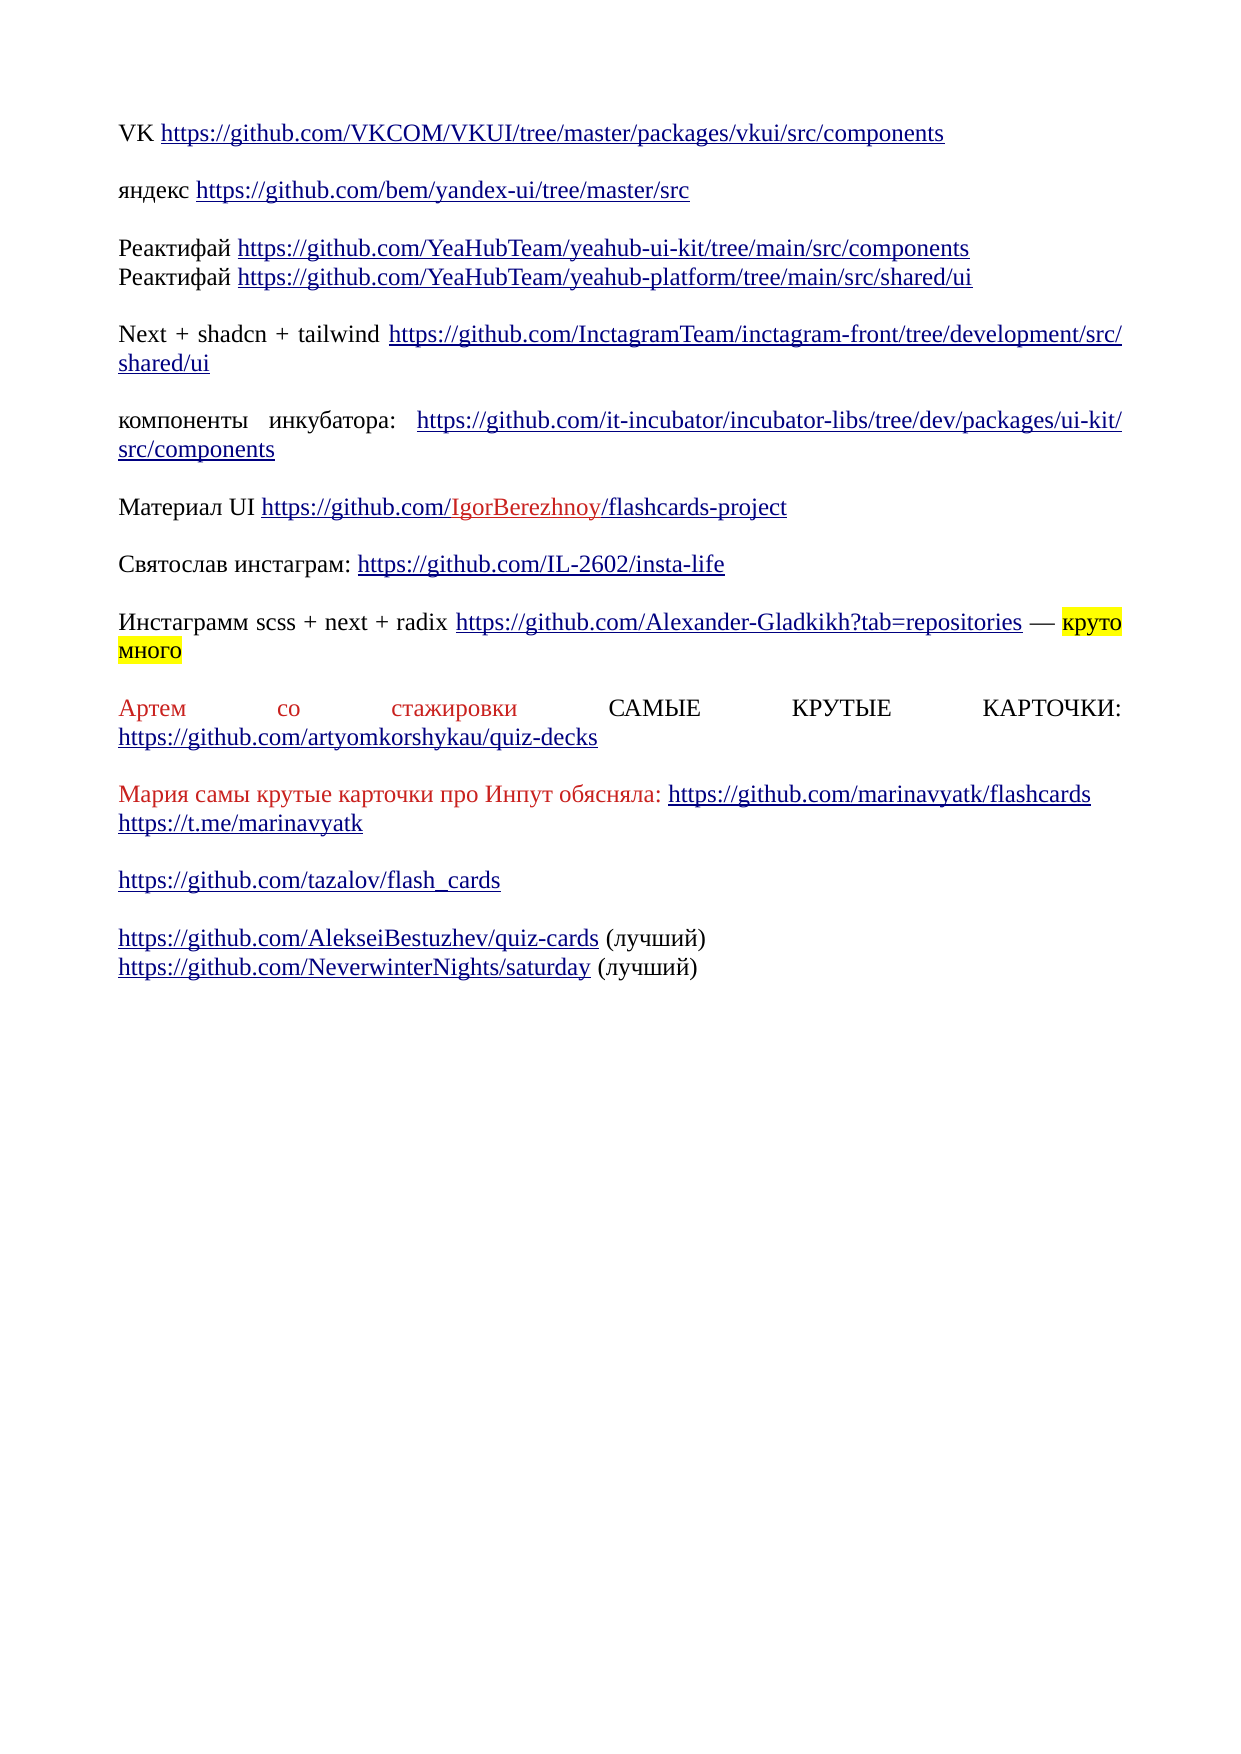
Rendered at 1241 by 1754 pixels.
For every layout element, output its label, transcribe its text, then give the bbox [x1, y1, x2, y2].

text Артем со стажировки САМЫЕ КРУТЫЕ КАРТОЧКИ: https://github.com/artyomkorshykau/quiz-decks [118, 693, 1122, 751]
text https://github.com/tazalov/flash_cards [118, 866, 1122, 894]
text https://github.com/NeverwinterNights/saturday (лучший) [118, 952, 1122, 981]
text Реактифай https://github.com/YeaHubTeam/yeahub-platform/tree/main/src/shared/ui [118, 262, 1122, 291]
text Материал UI https://github.com/IgorBerezhnoy/flashcards-project [118, 492, 1122, 521]
text Святослав инстаграм: https://github.com/IL-2602/insta-life [118, 549, 1122, 578]
text Реактифай https://github.com/YeaHubTeam/yeahub-ui-kit/tree/main/src/components [118, 233, 1122, 262]
text Next + shadcn + tailwind https://github.com/InctagramTeam/inctagram-front/tree/development/src/shared/ui [118, 319, 1122, 377]
text Мария самы крутые карточки про Инпут обясняла: https://github.com/marinavyatk/flashcards [118, 779, 1122, 808]
text компоненты инкубатора: https://github.com/it-incubator/incubator-libs/tree/dev/packages/ui-kit/src/components [118, 406, 1122, 463]
text яндекс https://github.com/bem/yandex-ui/tree/master/src [118, 176, 1122, 204]
text https://t.me/marinavyatk [118, 808, 1122, 837]
text VK https://github.com/VKCOM/VKUI/tree/master/packages/vkui/src/components [118, 118, 1122, 147]
text https://github.com/AlekseiBestuzhev/quiz-cards (лучший) [118, 923, 1122, 952]
text Инстаграмм scss + next + radix https://github.com/Alexander-Gladkikh?tab=repositories — круто много [118, 607, 1122, 664]
